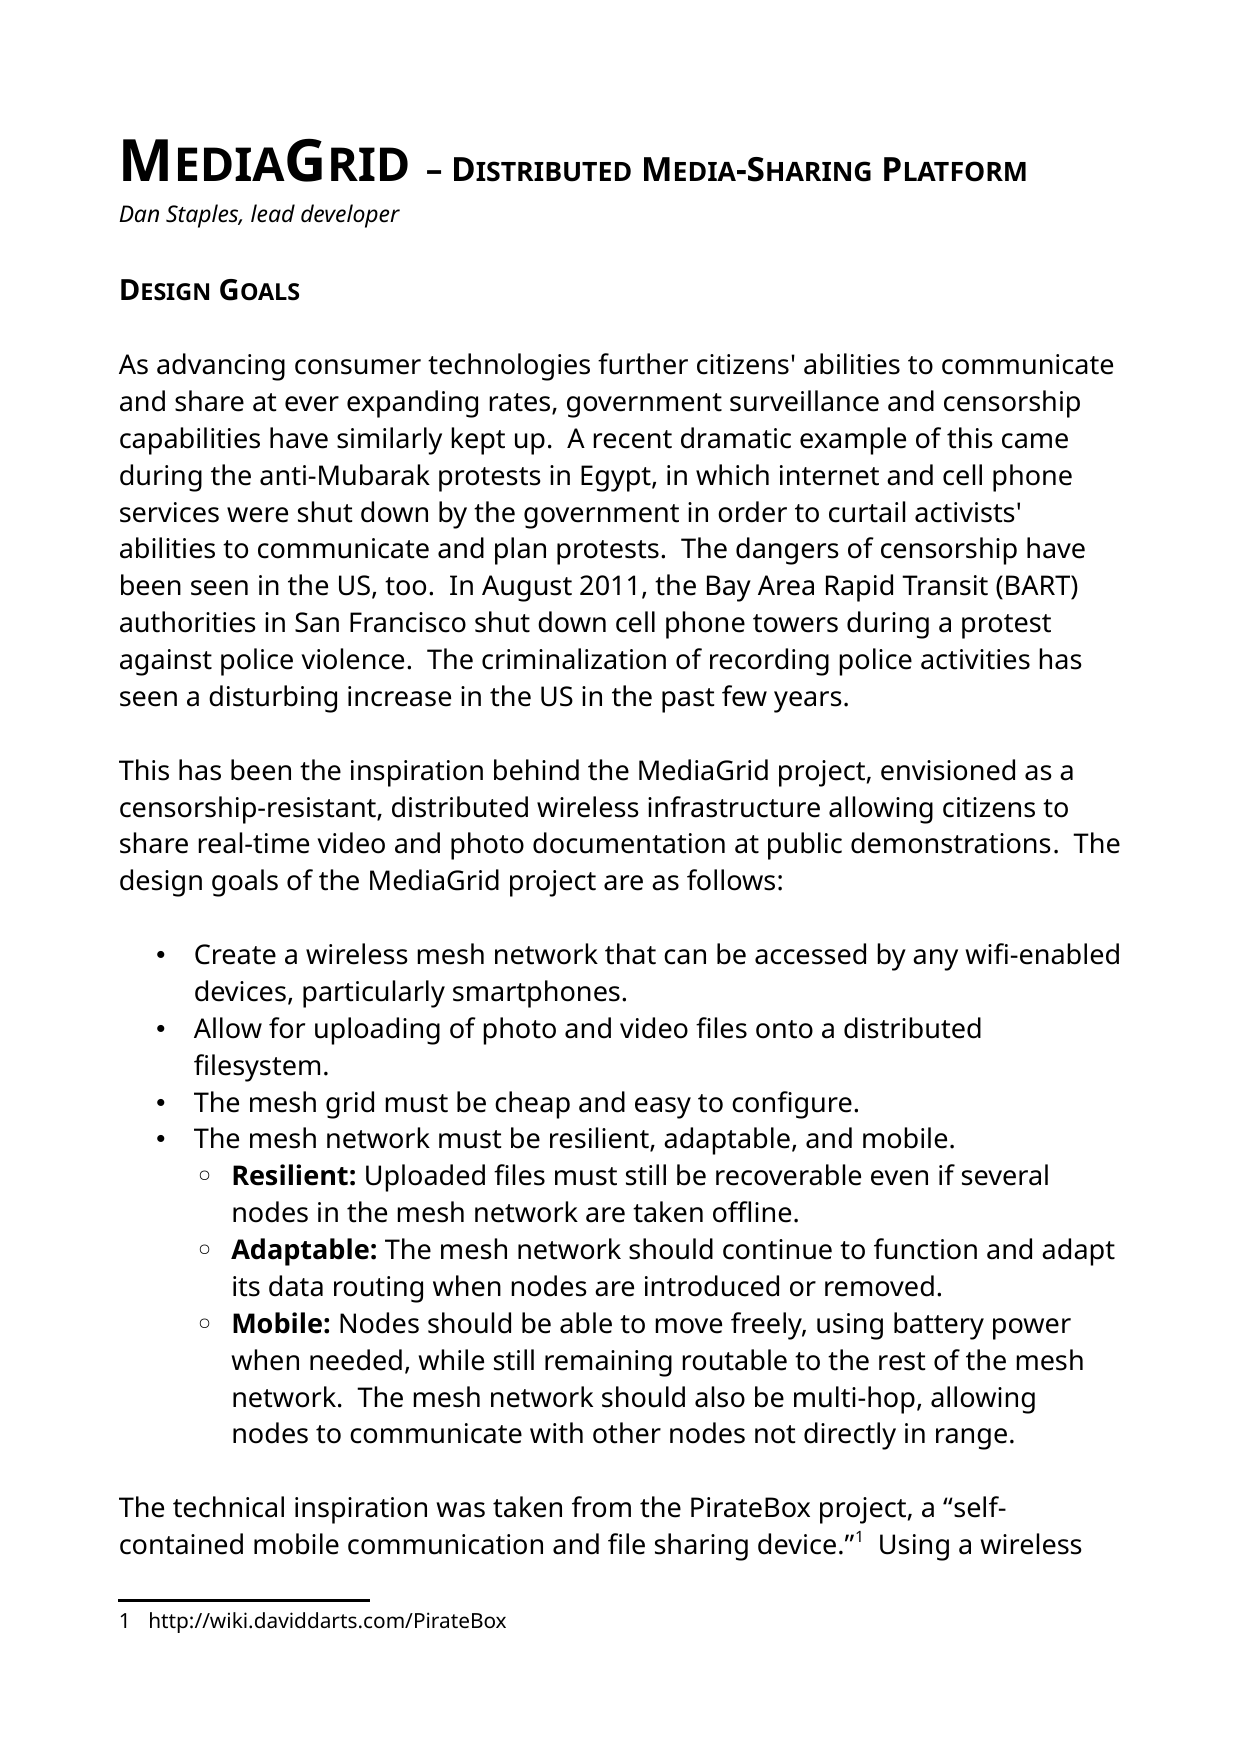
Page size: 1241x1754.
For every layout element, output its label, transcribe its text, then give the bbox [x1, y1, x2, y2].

list Mobile: Nodes should be able to move freely, using battery power when needed, while still remaining routable to the rest of the mesh network. The mesh network should also be multi-hop, allowing nodes to communicate with other nodes not directly in range. [193, 1304, 1122, 1452]
text Design Goals [118, 269, 1122, 309]
list The mesh network must be resilient, adaptable, and mobile. [156, 1120, 1122, 1157]
list Adaptable: The mesh network should continue to function and adapt its data routing when nodes are introduced or removed. [193, 1231, 1122, 1304]
text http://wiki.daviddarts.com/PirateBox [118, 1607, 1122, 1635]
text As advancing consumer technologies further citizens' abilities to communicate and share at ever expanding rates, government surveillance and censorship capabilities have similarly kept up. A recent dramatic example of this came during the anti-Mubarak protests in Egypt, in which internet and cell phone services were shut down by the government in order to curtail activists' abilities to communicate and plan protests. The dangers of censorship have been seen in the US, too. In August 2011, the Bay Area Rapid Transit (BART) authorities in San Francisco shut down cell phone towers during a protest against police violence. The criminalization of recording police activities has seen a disturbing increase in the US in the past few years. [118, 346, 1122, 714]
list The mesh grid must be cheap and easy to configure. [156, 1083, 1122, 1120]
text Dan Staples, lead developer [118, 198, 1122, 229]
text This has been the inspiration behind the MediaGrid project, envisioned as a censorship-resistant, distributed wireless infrastructure allowing citizens to share real-time video and photo documentation at public demonstrations. The design goals of the MediaGrid project are as follows: [118, 751, 1122, 899]
list Allow for uploading of photo and video files onto a distributed filesystem. [156, 1009, 1122, 1083]
text The technical inspiration was taken from the PirateBox project, a “self-contained mobile communication and file sharing device.” Using a wireless [118, 1489, 1122, 1562]
list Create a wireless mesh network that can be accessed by any wifi-enabled devices, particularly smartphones. [156, 936, 1122, 1009]
list Resilient: Uploaded files must still be recoverable even if several nodes in the mesh network are taken offline. [193, 1157, 1122, 1231]
text MediaGrid – Distributed Media-Sharing Platform [118, 118, 1122, 198]
